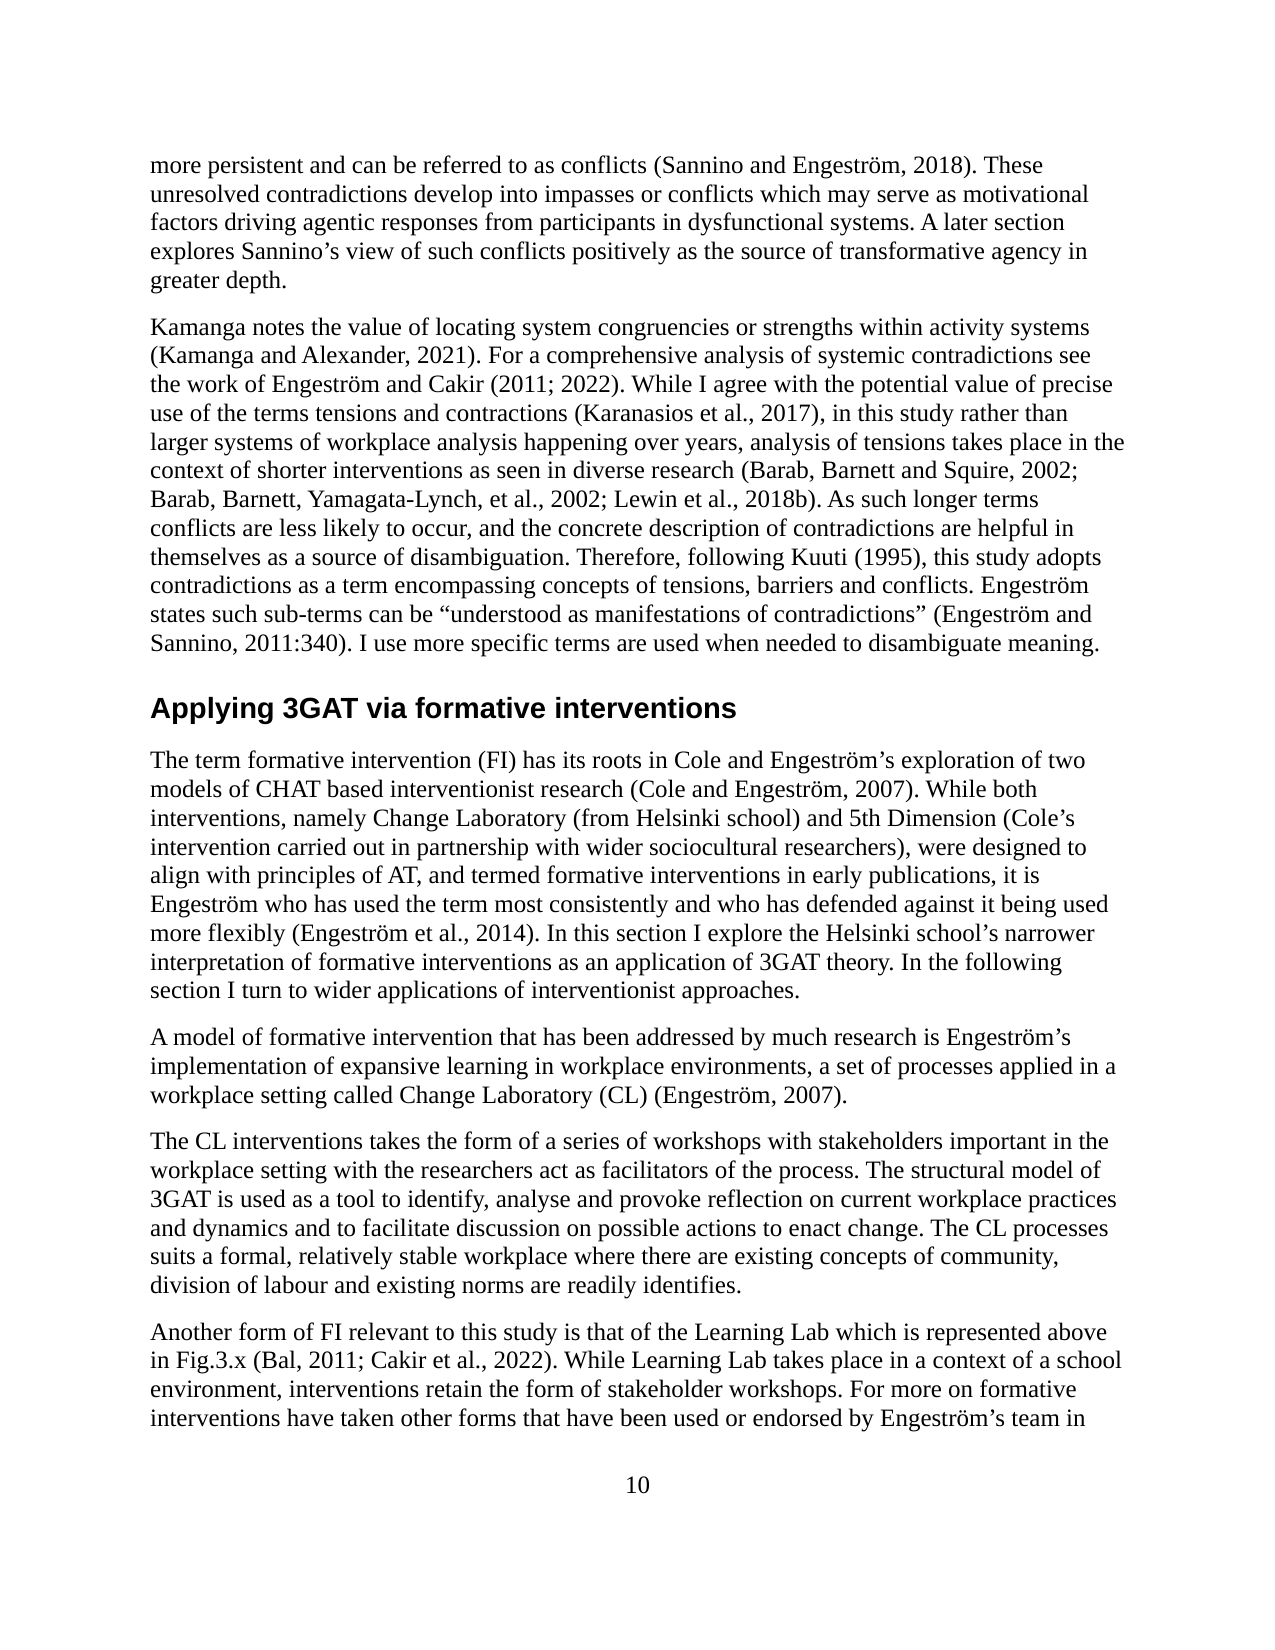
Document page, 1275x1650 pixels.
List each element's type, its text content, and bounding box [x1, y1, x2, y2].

text The CL interventions takes the form of a series of workshops with stakeholders important in the workplace setting with the researchers act as facilitators of the process. The structural model of 3GAT is used as a tool to identify, analyse and provoke reflection on current workplace practices and dynamics and to facilitate discussion on possible actions to enact change. The CL processes suits a formal, relatively stable workplace where there are existing concepts of community, division of labour and existing norms are readily identifies. [150, 1126, 1125, 1299]
text more persistent and can be referred to as conflicts (Sannino and Engeström, 2018). These unresolved contradictions develop into impasses or conflicts which may serve as motivational factors driving agentic responses from participants in dysfunctional systems. A later section explores Sannino’s view of such conflicts positively as the source of transformative agency in greater depth. [150, 150, 1125, 294]
text The term formative intervention (FI) has its roots in Cole and Engeström’s exploration of two models of CHAT based interventionist research (Cole and Engeström, 2007). While both interventions, namely Change Laboratory (from Helsinki school) and 5th Dimension (Cole’s intervention carried out in partnership with wider sociocultural researchers), were designed to align with principles of AT, and termed formative interventions in early publications, it is Engeström who has used the term most consistently and who has defended against it being used more flexibly (Engeström et al., 2014). In this section I explore the Helsinki school’s narrower interpretation of formative interventions as an application of 3GAT theory. In the following section I turn to wider applications of interventionist approaches. [150, 746, 1125, 1004]
subtitle Applying 3GAT via formative interventions [150, 691, 1125, 724]
text Another form of FI relevant to this study is that of the Learning Lab which is represented above in Fig.3.x (Bal, 2011; Cakir et al., 2022). While Learning Lab takes place in a context of a school environment, interventions retain the form of stakeholder workshops. For more on formative interventions have taken other forms that have been used or endorsed by Engeström’s team in [150, 1317, 1125, 1432]
text Kamanga notes the value of locating system congruencies or strengths within activity systems (Kamanga and Alexander, 2021). For a comprehensive analysis of systemic contradictions see the work of Engeström and Cakir (2011; 2022). While I agree with the potential value of precise use of the terms tensions and contractions (Karanasios et al., 2017), in this study rather than larger systems of workplace analysis happening over years, analysis of tensions takes place in the context of shorter interventions as seen in diverse research (Barab, Barnett and Squire, 2002; Barab, Barnett, Yamagata-Lynch, et al., 2002; Lewin et al., 2018b). As such longer terms conflicts are less likely to occur, and the concrete description of contradictions are helpful in themselves as a source of disambiguation. Therefore, following Kuuti (1995), this study adopts contradictions as a term encompassing concepts of tensions, barriers and conflicts. Engeström states such sub-terms can be “understood as manifestations of contradictions” (Engeström and Sannino, 2011:340). I use more specific terms are used when needed to disambiguate meaning. [150, 312, 1125, 657]
text A model of formative intervention that has been addressed by much research is Engeström’s implementation of expansive learning in workplace environments, a set of processes applied in a workplace setting called Change Laboratory (CL) (Engeström, 2007). [150, 1022, 1125, 1108]
